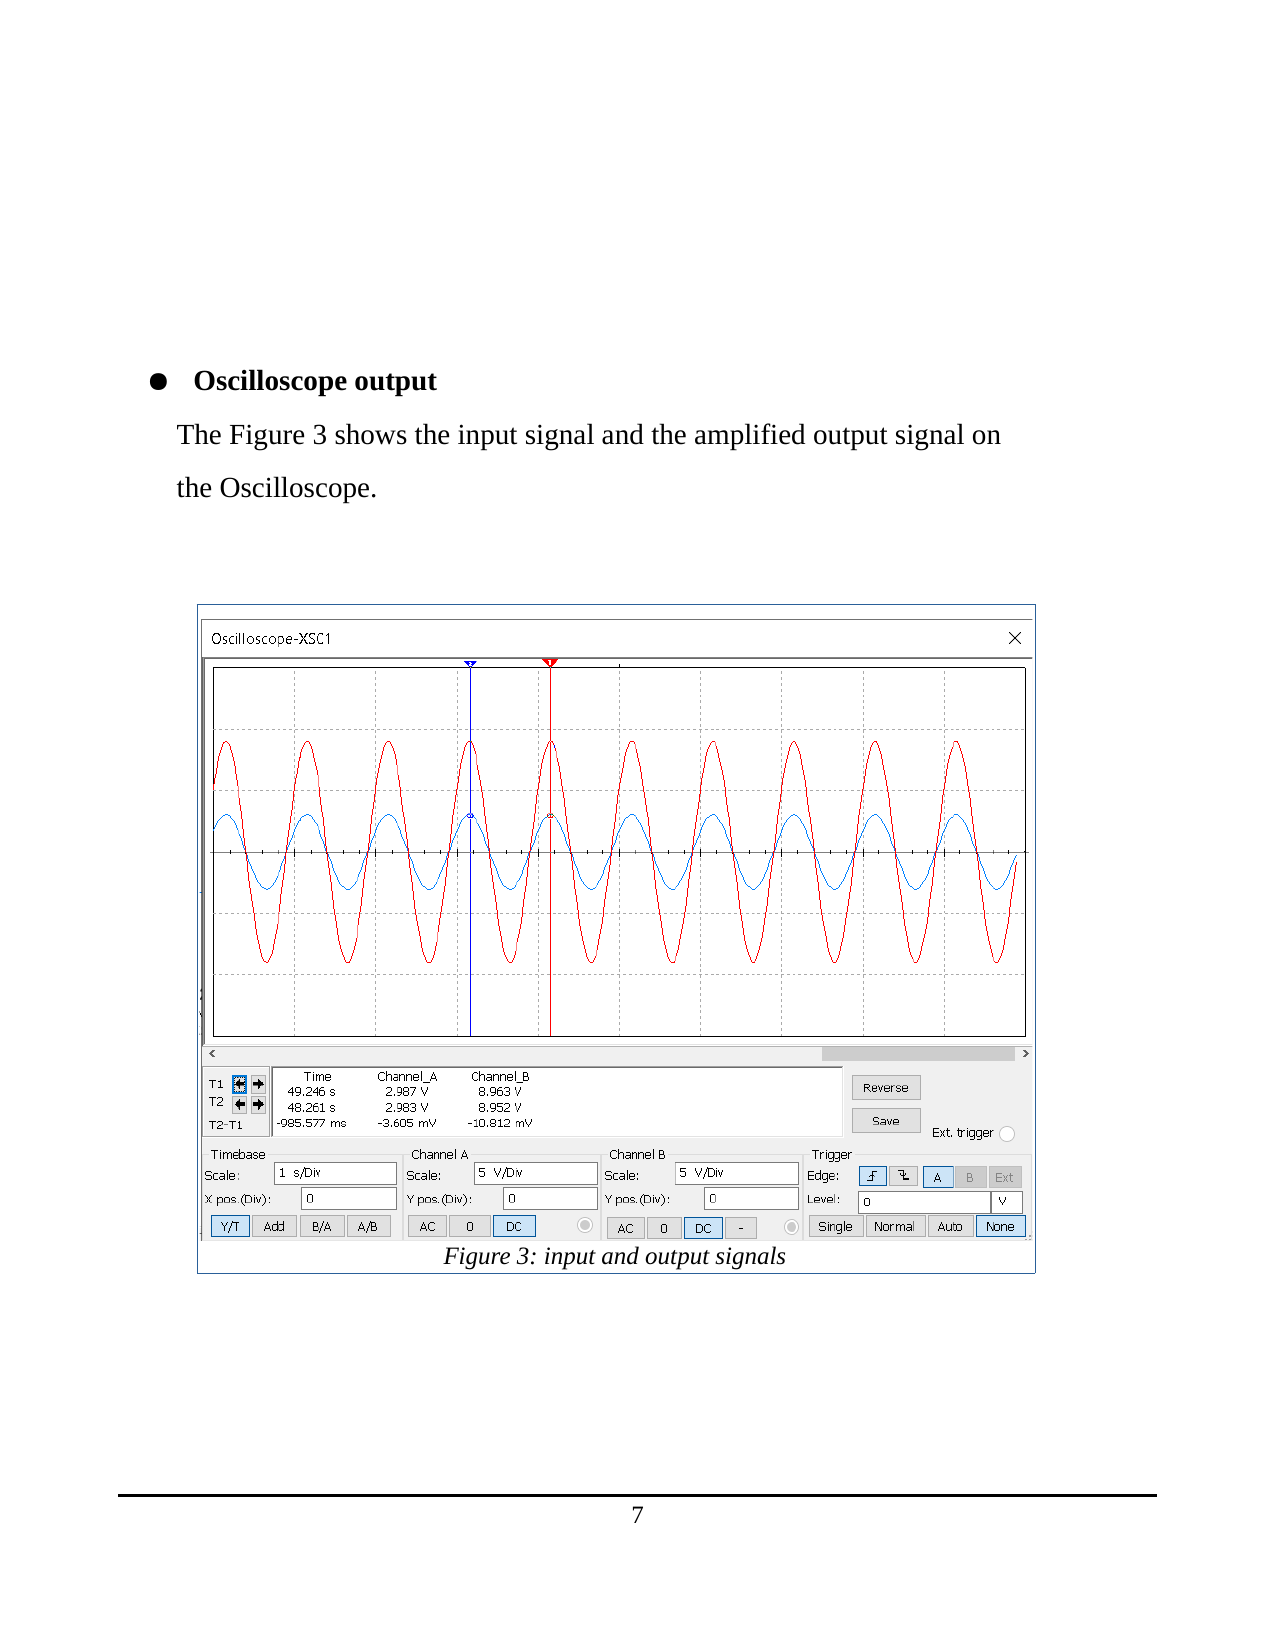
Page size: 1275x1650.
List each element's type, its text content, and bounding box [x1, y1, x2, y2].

text Figure 3: input and output signals [199, 1241, 1032, 1270]
picture [199, 619, 1033, 1241]
text the Oscilloscope. [103, 471, 1157, 504]
text The Figure 3 shows the input signal and the amplified output signal on [103, 413, 1157, 451]
list Oscilloscope output [118, 363, 1157, 396]
